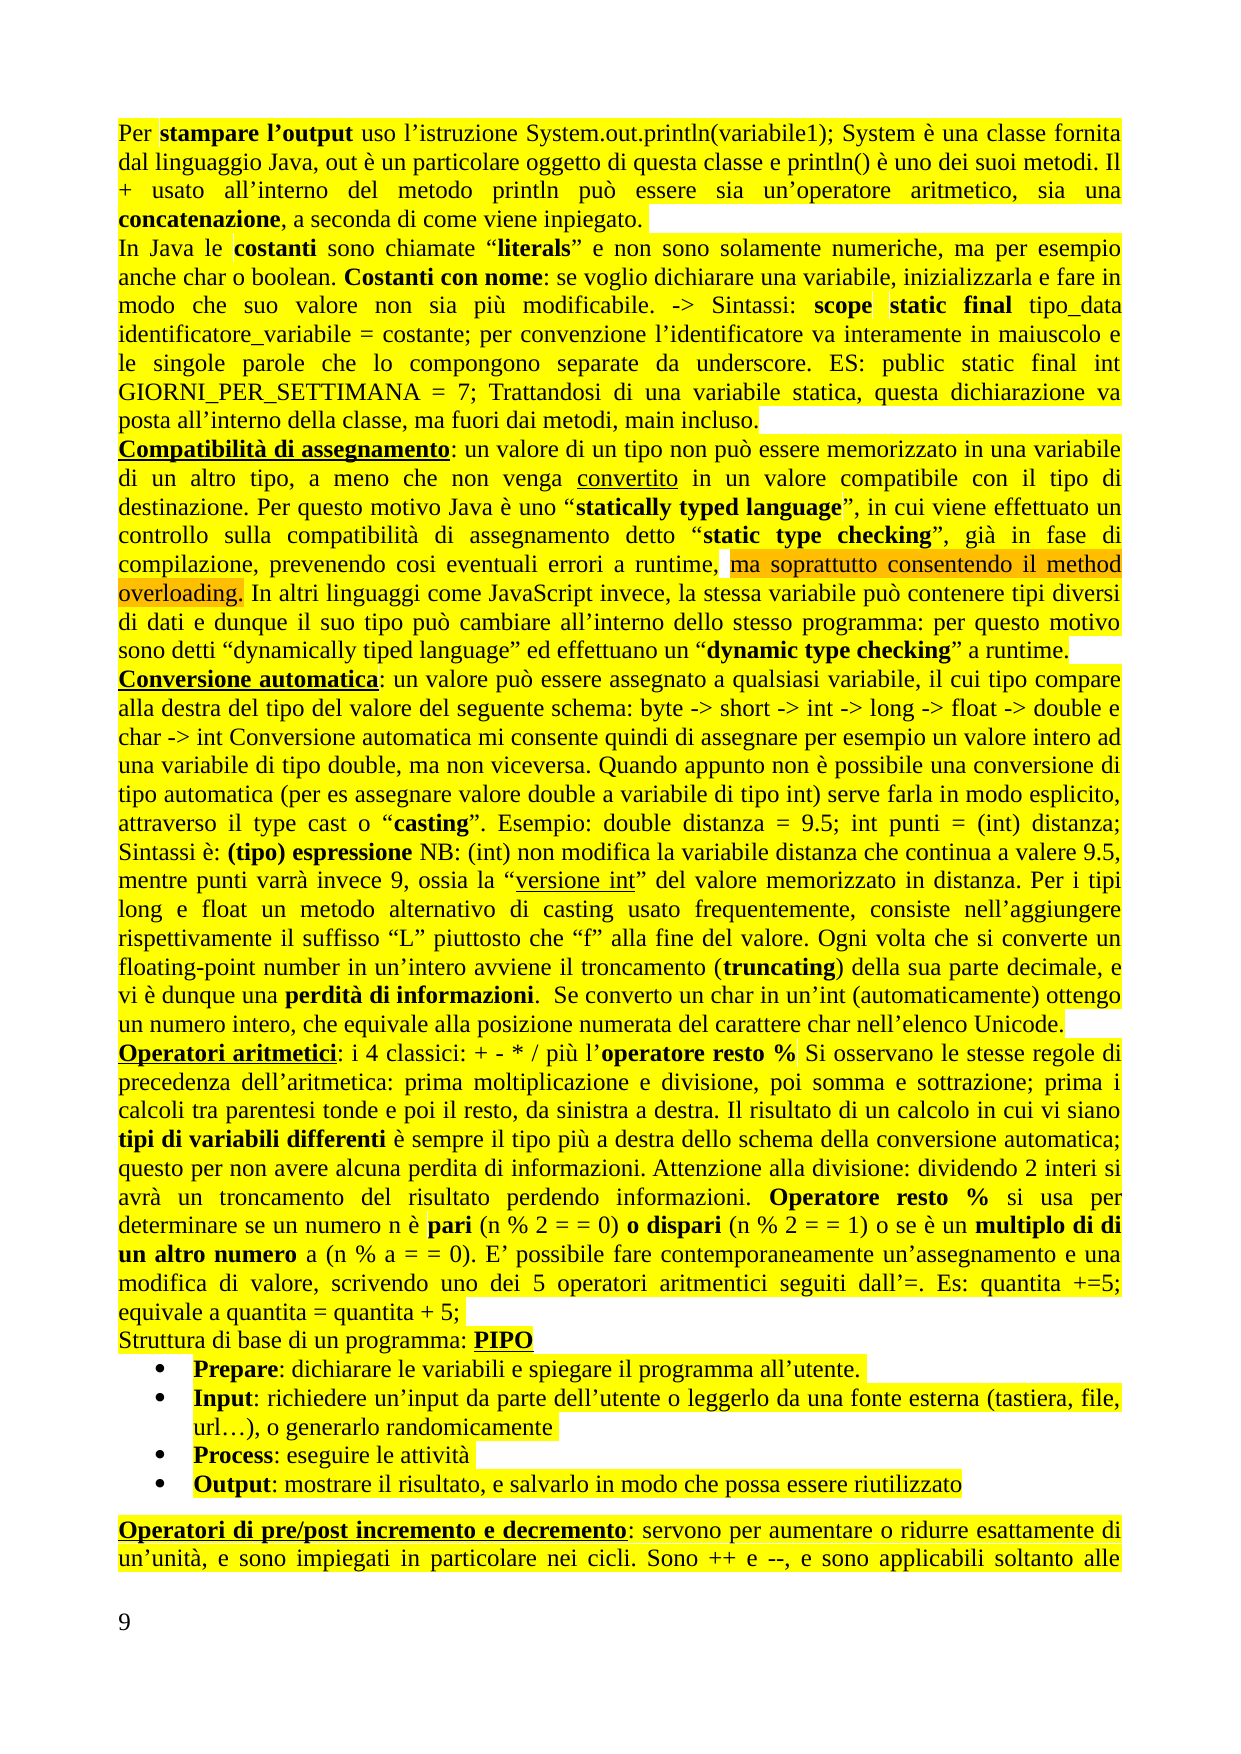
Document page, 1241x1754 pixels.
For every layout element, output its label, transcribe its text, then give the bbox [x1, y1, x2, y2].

list Output: mostrare il risultato, e salvarlo in modo che possa essere riutilizzato [156, 1469, 1122, 1498]
text Operatori di pre/post incremento e decremento: servono per aumentare o ridurre esattamente di un’unità, e sono impiegati in particolare nei cicli. Sono ++ e --, e sono applicabili soltanto alle [118, 1515, 1122, 1572]
text Conversione automatica: un valore può essere assegnato a qualsiasi variabile, il cui tipo compare alla destra del tipo del valore del seguente schema: byte -> short -> int -> long -> float -> double e char -> int Conversione automatica mi consente quindi di assegnare per esempio un valore intero ad una variabile di tipo double, ma non viceversa. Quando appunto non è possibile una conversione di tipo automatica (per es assegnare valore double a variabile di tipo int) serve farla in modo esplicito, attraverso il type cast o “casting”. Esempio: double distanza = 9.5; int punti = (int) distanza; Sintassi è: (tipo) espressione NB: (int) non modifica la variabile distanza che continua a valere 9.5, mentre punti varrà invece 9, ossia la “versione int” del valore memorizzato in distanza. Per i tipi long e float un metodo alternativo di casting usato frequentemente, consiste nell’aggiungere rispettivamente il suffisso “L” piuttosto che “f” alla fine del valore. Ogni volta che si converte un floating-point number in un’intero avviene il troncamento (truncating) della sua parte decimale, e vi è dunque una perdità di informazioni. Se converto un char in un’int (automaticamente) ottengo un numero intero, che equivale alla posizione numerata del carattere char nell’elenco Unicode. [118, 664, 1122, 1038]
text Struttura di base di un programma: PIPO [118, 1326, 1122, 1354]
list Process: eseguire le attività [156, 1441, 1122, 1469]
text Operatori aritmetici: i 4 classici: + - * / più l’operatore resto % Si osservano le stesse regole di precedenza dell’aritmetica: prima moltiplicazione e divisione, poi somma e sottrazione; prima i calcoli tra parentesi tonde e poi il resto, da sinistra a destra. Il risultato di un calcolo in cui vi siano tipi di variabili differenti è sempre il tipo più a destra dello schema della conversione automatica; questo per non avere alcuna perdita di informazioni. Attenzione alla divisione: dividendo 2 interi si avrà un troncamento del risultato perdendo informazioni. Operatore resto % si usa per determinare se un numero n è pari (n % 2 = = 0) o dispari (n % 2 = = 1) o se è un multiplo di di un altro numero a (n % a = = 0). E’ possibile fare contemporaneamente un’assegnamento e una modifica di valore, scrivendo uno dei 5 operatori aritmentici seguiti dall’=. Es: quantita +=5; equivale a quantita = quantita + 5; [118, 1038, 1122, 1326]
list Prepare: dichiarare le variabili e spiegare il programma all’utente. [156, 1354, 1122, 1383]
text Per stampare l’output uso l’istruzione System.out.println(variabile1); System è una classe fornita dal linguaggio Java, out è un particolare oggetto di questa classe e println() è uno dei suoi metodi. Il + usato all’interno del metodo println può essere sia un’operatore aritmetico, sia una concatenazione, a seconda di come viene inpiegato. [118, 118, 1122, 233]
text In Java le costanti sono chiamate “literals” e non sono solamente numeriche, ma per esempio anche char o boolean. Costanti con nome: se voglio dichiarare una variabile, inizializzarla e fare in modo che suo valore non sia più modificabile. -> Sintassi: scope static final tipo_data identificatore_variabile = costante; per convenzione l’identificatore va interamente in maiuscolo e le singole parole che lo compongono separate da underscore. ES: public static final int GIORNI_PER_SETTIMANA = 7; Trattandosi di una variabile statica, questa dichiarazione va posta all’interno della classe, ma fuori dai metodi, main incluso. [118, 233, 1122, 434]
list Input: richiedere un’input da parte dell’utente o leggerlo da una fonte esterna (tastiera, file, url…), o generarlo randomicamente [156, 1383, 1122, 1441]
text Compatibilità di assegnamento: un valore di un tipo non può essere memorizzato in una variabile di un altro tipo, a meno che non venga convertito in un valore compatibile con il tipo di destinazione. Per questo motivo Java è uno “statically typed language”, in cui viene effettuato un controllo sulla compatibilità di assegnamento detto “static type checking”, già in fase di compilazione, prevenendo cosi eventuali errori a runtime, ma soprattutto consentendo il method overloading. In altri linguaggi come JavaScript invece, la stessa variabile può contenere tipi diversi di dati e dunque il suo tipo può cambiare all’interno dello stesso programma: per questo motivo sono detti “dynamically tiped language” ed effettuano un “dynamic type checking” a runtime. [118, 434, 1122, 664]
